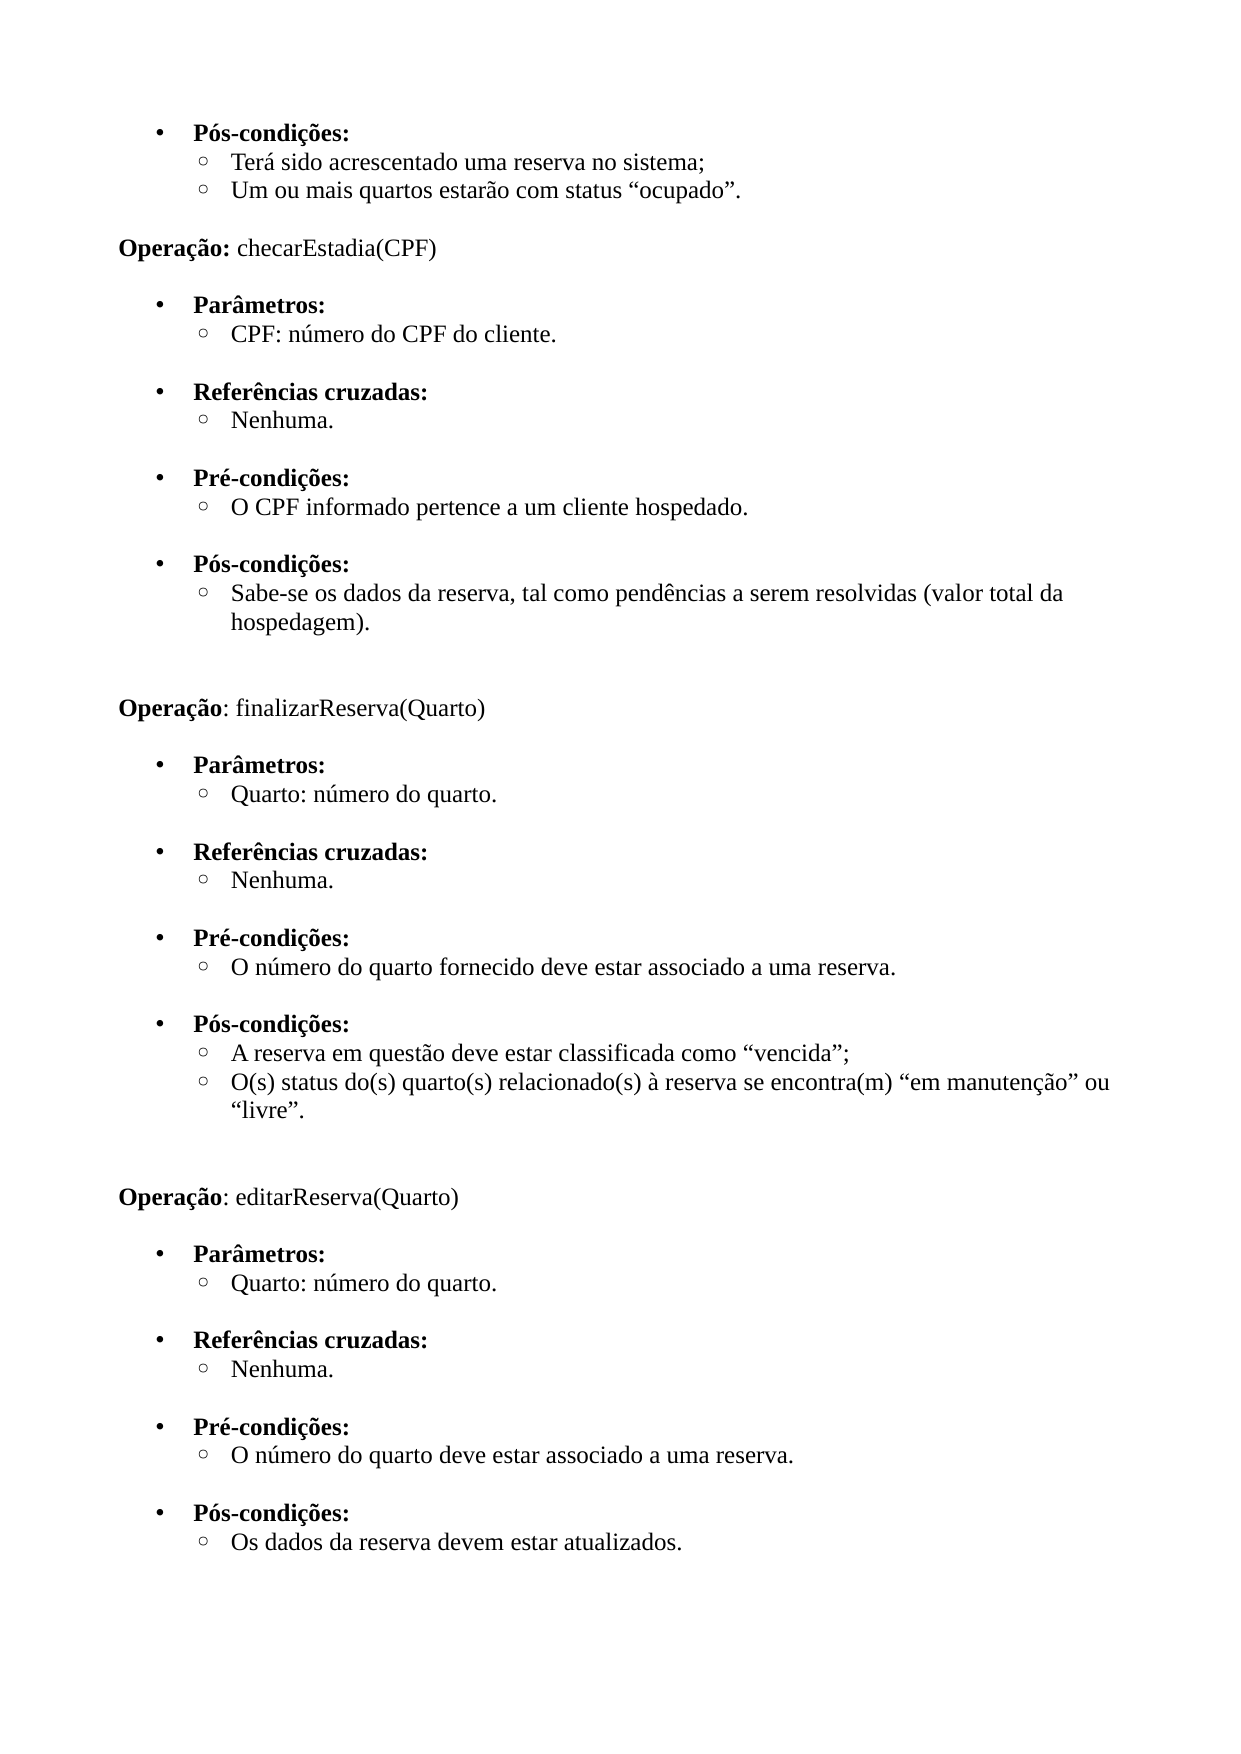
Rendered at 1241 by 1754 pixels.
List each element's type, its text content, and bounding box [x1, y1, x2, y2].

list Nenhuma. [193, 1354, 1122, 1383]
list Referências cruzadas: [156, 837, 1122, 866]
list Um ou mais quartos estarão com status “ocupado”. [193, 176, 1122, 204]
list O número do quarto fornecido deve estar associado a uma reserva. [193, 952, 1122, 981]
text Operação: editarReserva(Quarto) [118, 1182, 1122, 1211]
list CPF: número do CPF do cliente. [193, 319, 1122, 348]
list Referências cruzadas: [156, 377, 1122, 406]
text Operação: finalizarReserva(Quarto) [118, 693, 1122, 722]
list Pré-condições: [156, 923, 1122, 952]
list Nenhuma. [193, 866, 1122, 894]
list O(s) status do(s) quarto(s) relacionado(s) à reserva se encontra(m) “em manutenção” ou “livre”. [193, 1067, 1122, 1124]
list Referências cruzadas: [156, 1326, 1122, 1354]
list O número do quarto deve estar associado a uma reserva. [193, 1441, 1122, 1469]
list Terá sido acrescentado uma reserva no sistema; [193, 147, 1122, 176]
list O CPF informado pertence a um cliente hospedado. [193, 492, 1122, 521]
text Operação: checarEstadia(CPF) [118, 233, 1122, 262]
list Pós-condições: [156, 118, 1122, 147]
list Quarto: número do quarto. [193, 1268, 1122, 1297]
list Parâmetros: [156, 291, 1122, 319]
list Pós-condições: [156, 1498, 1122, 1527]
list Quarto: número do quarto. [193, 779, 1122, 808]
list Parâmetros: [156, 751, 1122, 779]
list Sabe-se os dados da reserva, tal como pendências a serem resolvidas (valor total da hospedagem). [193, 578, 1122, 636]
list Pré-condições: [156, 463, 1122, 492]
list Nenhuma. [193, 406, 1122, 434]
list Parâmetros: [156, 1239, 1122, 1268]
list Pós-condições: [156, 1009, 1122, 1038]
list Pré-condições: [156, 1412, 1122, 1441]
list A reserva em questão deve estar classificada como “vencida”; [193, 1038, 1122, 1067]
list Os dados da reserva devem estar atualizados. [193, 1527, 1122, 1556]
list Pós-condições: [156, 549, 1122, 578]
